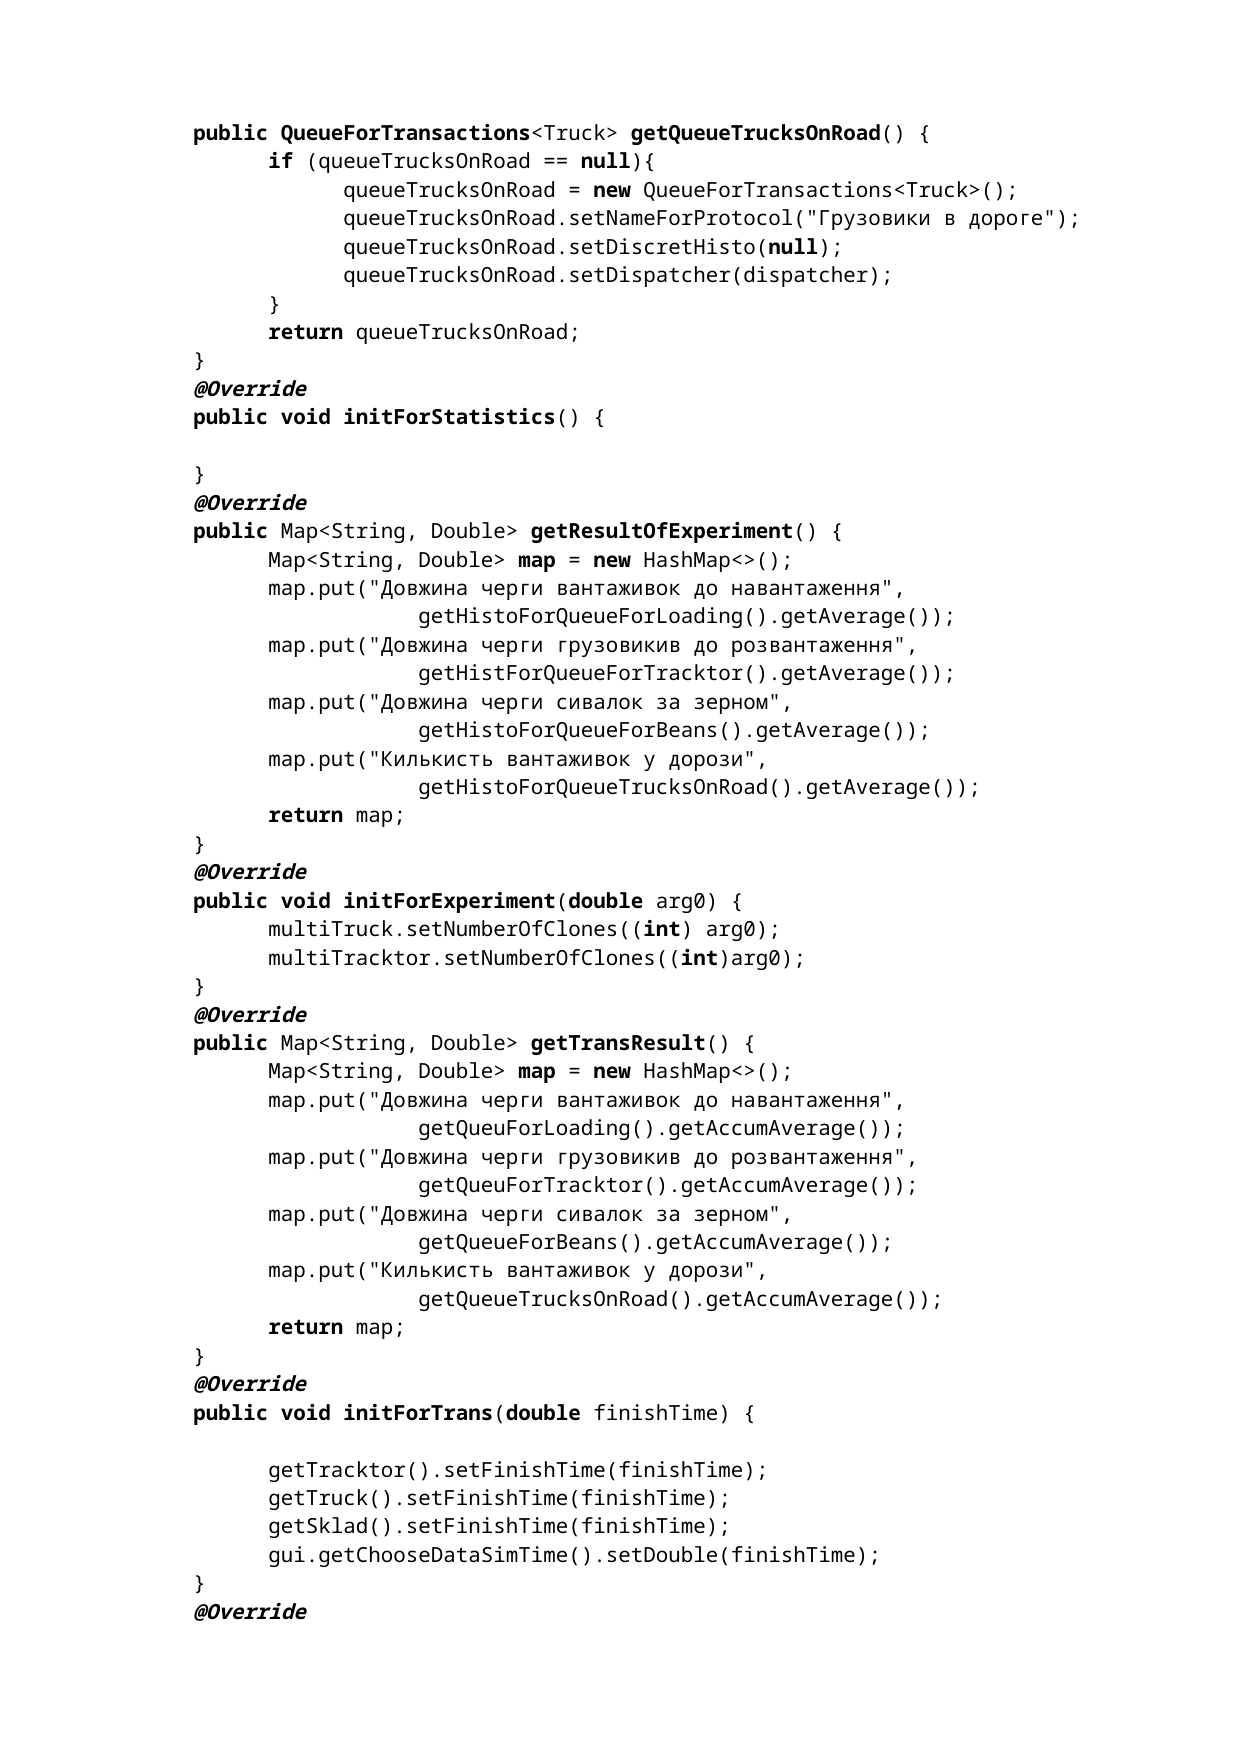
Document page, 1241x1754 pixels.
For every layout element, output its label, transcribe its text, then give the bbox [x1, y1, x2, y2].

text multiTruck.setNumberOfClones((int) arg0); [118, 914, 1122, 943]
text map.put("Довжина черги грузовикив до розвантаження", [118, 1142, 1122, 1170]
text map.put("Довжина черги сивалок за зерном", [118, 1199, 1122, 1227]
text return queueTrucksOnRoad; [118, 317, 1122, 346]
text public void initForExperiment(double arg0) { [118, 886, 1122, 914]
text public Map<String, Double> getResultOfExperiment() { [118, 516, 1122, 545]
text gui.getChooseDataSimTime().setDouble(finishTime); [118, 1540, 1122, 1568]
text @Override [118, 1597, 1122, 1625]
text return map; [118, 1312, 1122, 1341]
text } [118, 1568, 1122, 1597]
text queueTrucksOnRoad.setDispatcher(dispatcher); [118, 260, 1122, 289]
text @Override [118, 374, 1122, 402]
text map.put("Довжинa черги вантаживок до навантаження", [118, 573, 1122, 602]
text } [118, 971, 1122, 1000]
text queueTrucksOnRoad.setDiscretHisto(null); [118, 232, 1122, 260]
text if (queueTrucksOnRoad == null){ [118, 147, 1122, 175]
text map.put("Довжина черги сивалок за зерном", [118, 687, 1122, 715]
text @Override [118, 857, 1122, 886]
text getSklad().setFinishTime(finishTime); [118, 1512, 1122, 1540]
text map.put("Килькисть вантаживок у дорози", [118, 1256, 1122, 1284]
text getHistoForQueueTrucksOnRoad().getAverage()); [118, 772, 1122, 801]
text getQueueForBeans().getAccumAverage()); [118, 1227, 1122, 1256]
text getHistoForQueueForLoading().getAverage()); [118, 602, 1122, 630]
text getHistForQueueForTracktor().getAverage()); [118, 658, 1122, 687]
text map.put("Довжинa черги вантаживок до навантаження", [118, 1085, 1122, 1113]
text public QueueForTransactions<Truck> getQueueTrucksOnRoad() { [118, 118, 1122, 147]
text queueTrucksOnRoad.setNameForProtocol("Грузовики в дороге"); [118, 203, 1122, 232]
text return map; [118, 801, 1122, 829]
text Map<String, Double> map = new HashMap<>(); [118, 1057, 1122, 1085]
text getHistoForQueueForBeans().getAverage()); [118, 715, 1122, 744]
text public void initForTrans(double finishTime) { [118, 1398, 1122, 1426]
text Map<String, Double> map = new HashMap<>(); [118, 545, 1122, 573]
text @Override [118, 1000, 1122, 1028]
text getTracktor().setFinishTime(finishTime); [118, 1455, 1122, 1483]
text @Override [118, 488, 1122, 516]
text @Override [118, 1369, 1122, 1398]
text map.put("Килькисть вантаживок у дорози", [118, 744, 1122, 772]
text getQueuForLoading().getAccumAverage()); [118, 1113, 1122, 1142]
text } [118, 459, 1122, 488]
text queueTrucksOnRoad = new QueueForTransactions<Truck>(); [118, 175, 1122, 203]
text } [118, 289, 1122, 317]
text multiTracktor.setNumberOfClones((int)arg0); [118, 943, 1122, 971]
text map.put("Довжина черги грузовикив до розвантаження", [118, 630, 1122, 658]
text } [118, 829, 1122, 857]
text getQueuForTracktor().getAccumAverage()); [118, 1170, 1122, 1199]
text getTruck().setFinishTime(finishTime); [118, 1483, 1122, 1512]
text public Map<String, Double> getTransResult() { [118, 1028, 1122, 1057]
text public void initForStatistics() { [118, 402, 1122, 431]
text } [118, 1341, 1122, 1369]
text } [118, 346, 1122, 374]
text getQueueTrucksOnRoad().getAccumAverage()); [118, 1284, 1122, 1312]
